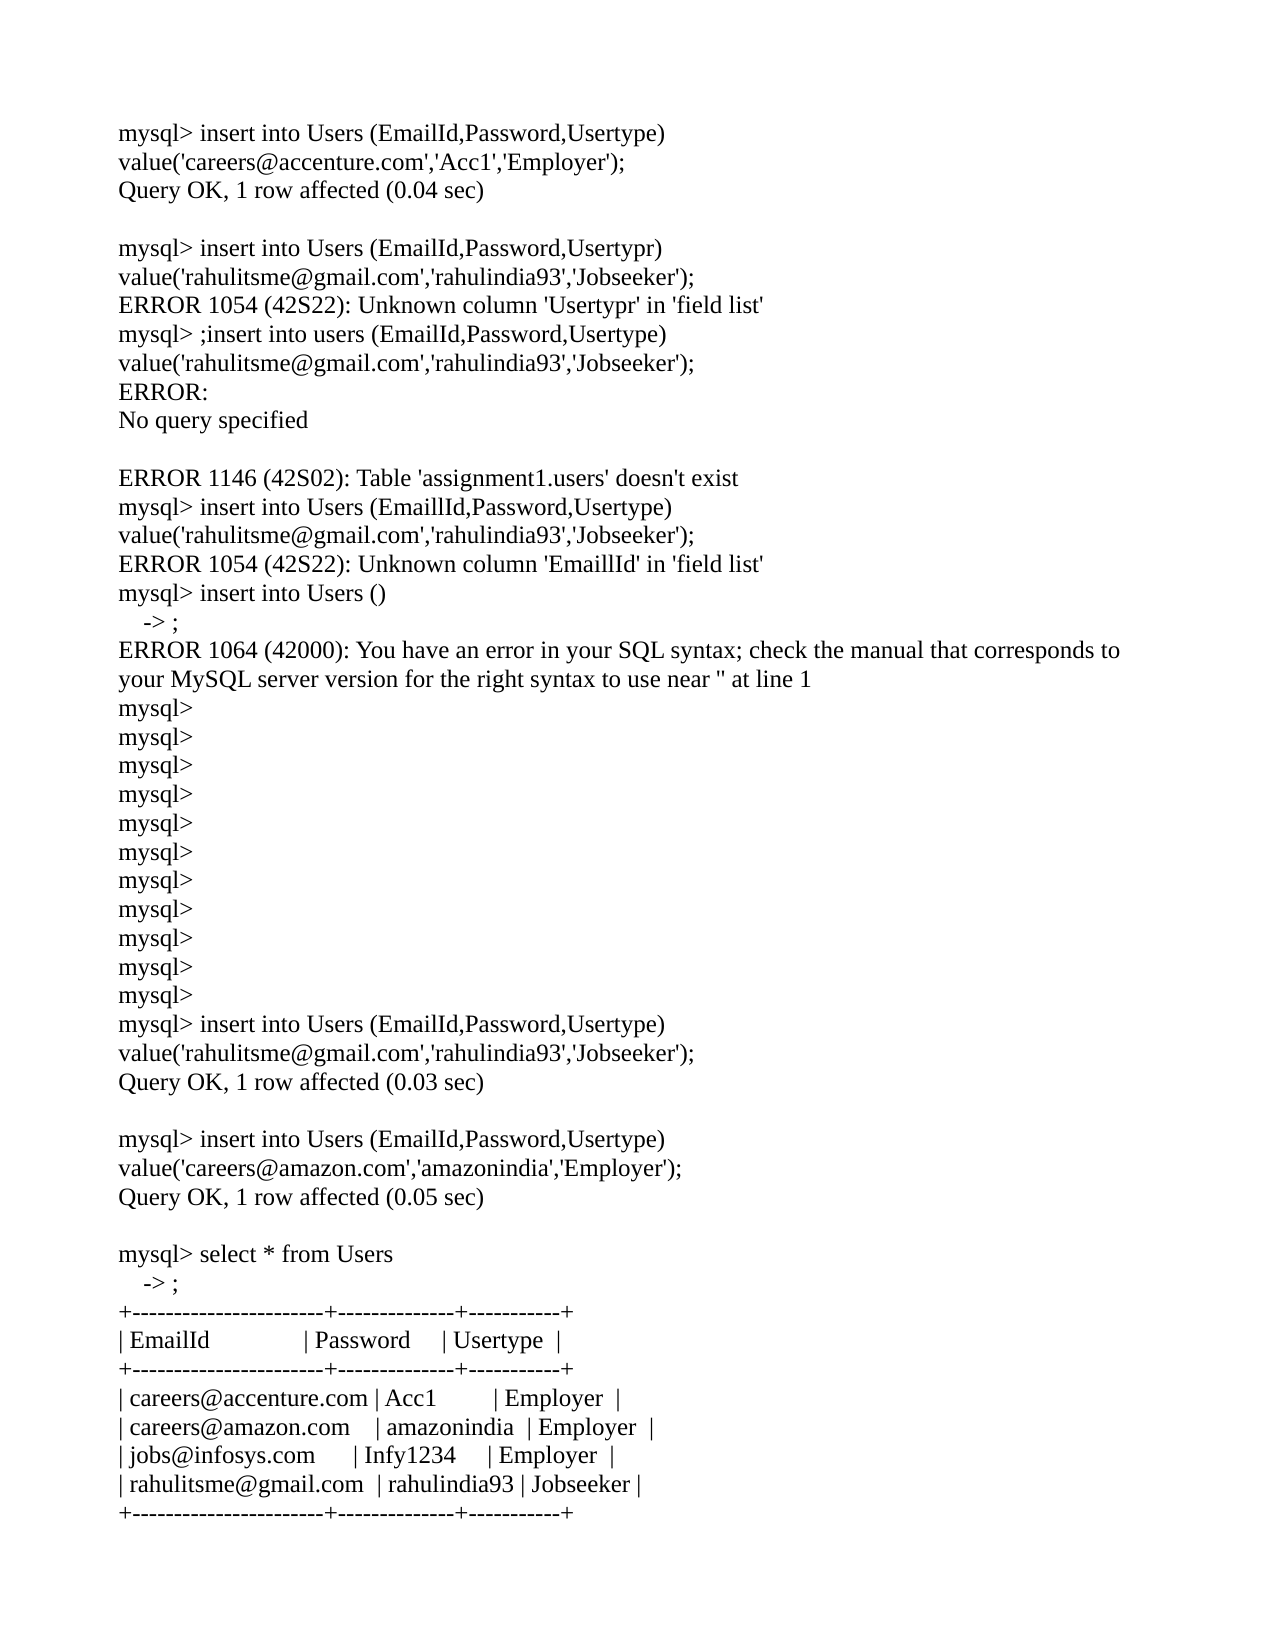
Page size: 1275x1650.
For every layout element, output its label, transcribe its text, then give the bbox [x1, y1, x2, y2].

text Query OK, 1 row affected (0.04 sec) [118, 176, 1157, 204]
text Query OK, 1 row affected (0.05 sec) [118, 1182, 1157, 1211]
text mysql> [118, 866, 1157, 894]
text mysql> select * from Users [118, 1239, 1157, 1268]
text mysql> insert into Users () [118, 578, 1157, 607]
text -> ; [118, 1268, 1157, 1297]
text mysql> insert into Users (EmailId,Password,Usertype) value('careers@amazon.com','amazonindia','Employer'); [118, 1124, 1157, 1182]
text mysql> ;insert into users (EmailId,Password,Usertype) value('rahulitsme@gmail.com','rahulindia93','Jobseeker'); [118, 319, 1157, 377]
text | jobs@infosys.com | Infy1234 | Employer | [118, 1441, 1157, 1469]
text +-----------------------+--------------+-----------+ [118, 1498, 1157, 1527]
text ERROR: [118, 377, 1157, 406]
text +-----------------------+--------------+-----------+ [118, 1297, 1157, 1326]
text ERROR 1054 (42S22): Unknown column 'Usertypr' in 'field list' [118, 291, 1157, 319]
text ERROR 1054 (42S22): Unknown column 'EmaillId' in 'field list' [118, 549, 1157, 578]
text No query specified [118, 406, 1157, 434]
text mysql> [118, 952, 1157, 981]
text mysql> [118, 779, 1157, 808]
text mysql> [118, 722, 1157, 751]
text mysql> insert into Users (EmailId,Password,Usertype) value('rahulitsme@gmail.com','rahulindia93','Jobseeker'); [118, 1009, 1157, 1067]
text mysql> [118, 693, 1157, 722]
text mysql> [118, 751, 1157, 779]
text mysql> insert into Users (EmailId,Password,Usertypr) value('rahulitsme@gmail.com','rahulindia93','Jobseeker'); [118, 233, 1157, 291]
text ERROR 1064 (42000): You have an error in your SQL syntax; check the manual that corresponds to your MySQL server version for the right syntax to use near '' at line 1 [118, 636, 1157, 693]
text mysql> [118, 923, 1157, 952]
text mysql> [118, 981, 1157, 1009]
text mysql> [118, 837, 1157, 866]
text | careers@amazon.com | amazonindia | Employer | [118, 1412, 1157, 1441]
text mysql> [118, 808, 1157, 837]
text mysql> insert into Users (EmaillId,Password,Usertype) value('rahulitsme@gmail.com','rahulindia93','Jobseeker'); [118, 492, 1157, 549]
text -> ; [118, 607, 1157, 636]
text | EmailId | Password | Usertype | [118, 1326, 1157, 1354]
text Query OK, 1 row affected (0.03 sec) [118, 1067, 1157, 1096]
text mysql> insert into Users (EmailId,Password,Usertype) value('careers@accenture.com','Acc1','Employer'); [118, 118, 1157, 176]
text ERROR 1146 (42S02): Table 'assignment1.users' doesn't exist [118, 463, 1157, 492]
text +-----------------------+--------------+-----------+ [118, 1354, 1157, 1383]
text mysql> [118, 894, 1157, 923]
text | rahulitsme@gmail.com | rahulindia93 | Jobseeker | [118, 1469, 1157, 1498]
text | careers@accenture.com | Acc1 | Employer | [118, 1383, 1157, 1412]
